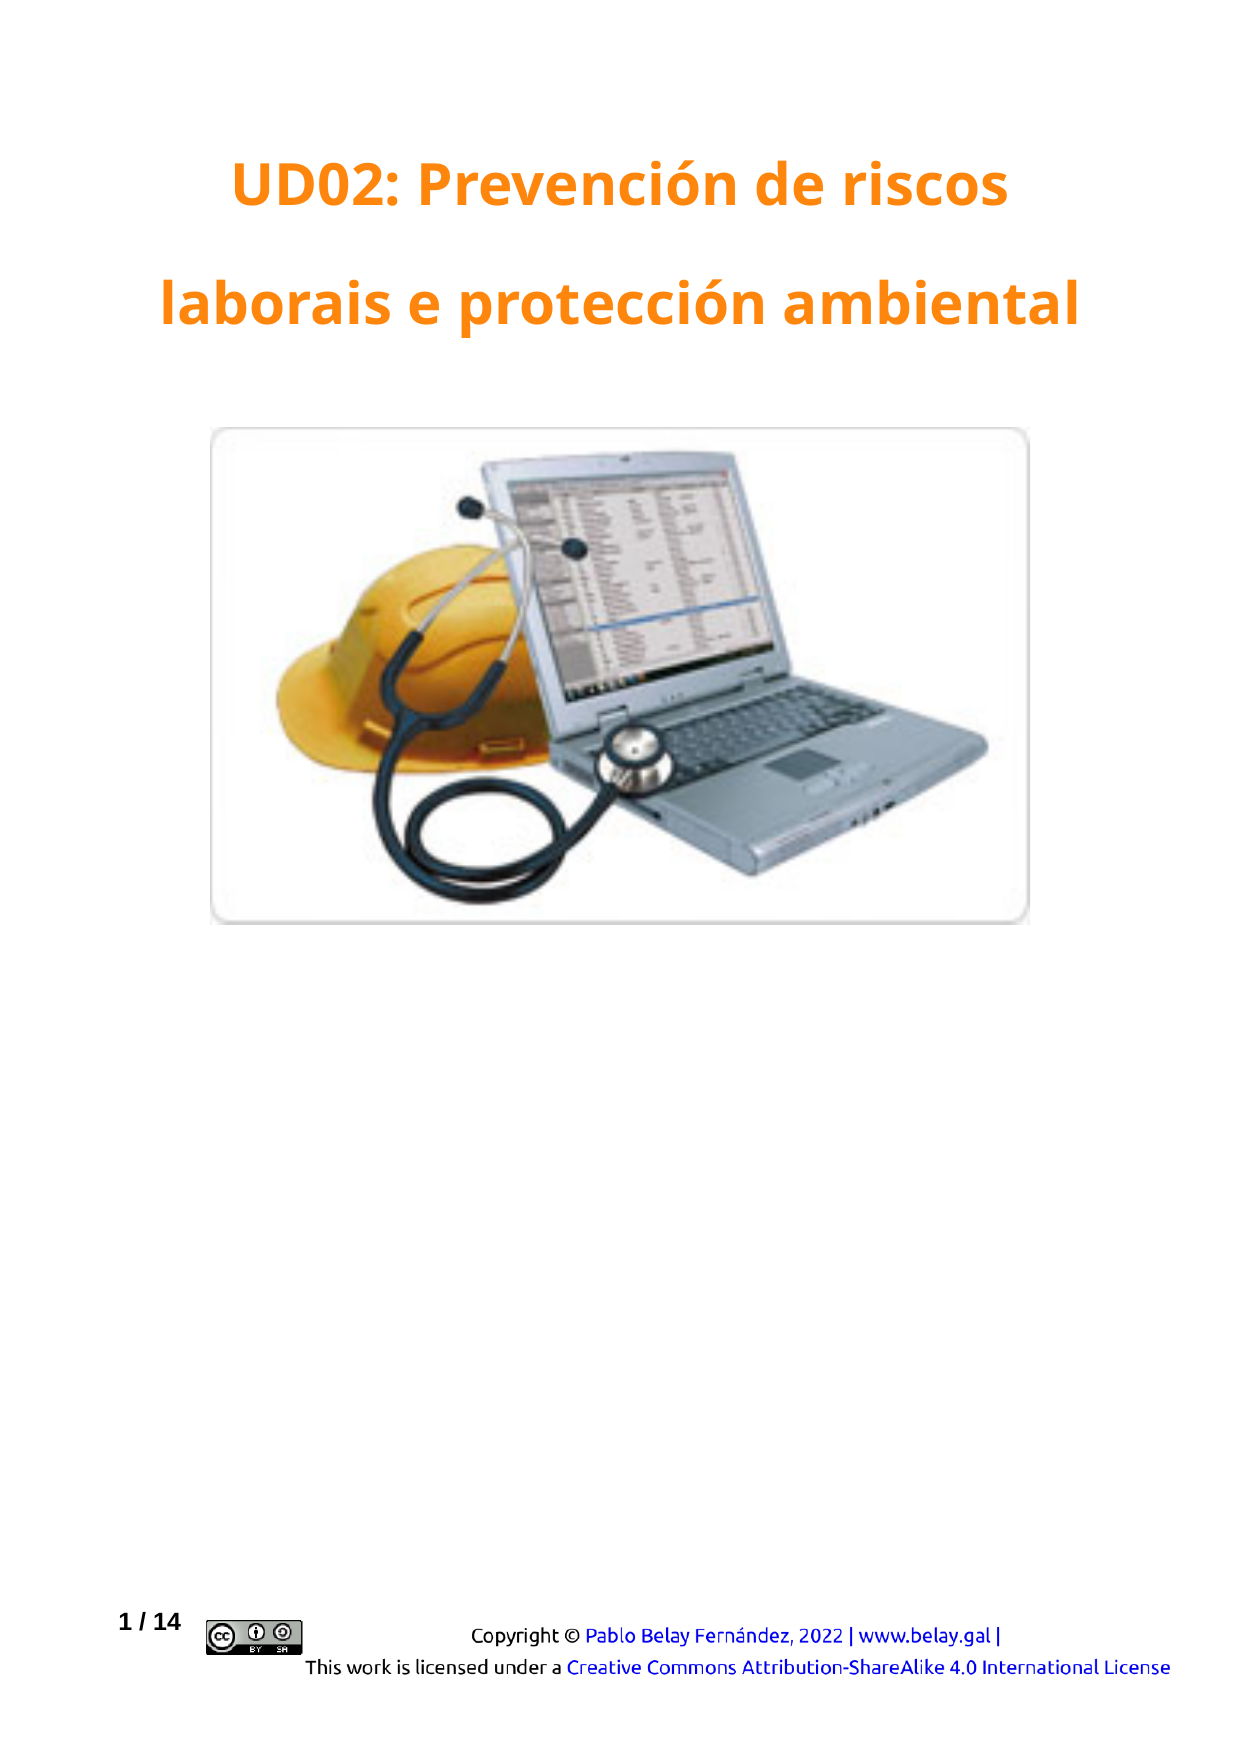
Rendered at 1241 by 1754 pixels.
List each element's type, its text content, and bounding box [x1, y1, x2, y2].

picture [200, 1604, 1205, 1690]
picture [210, 427, 1031, 925]
title UD02: Prevención de riscos laborais e protección ambiental [118, 143, 1122, 342]
